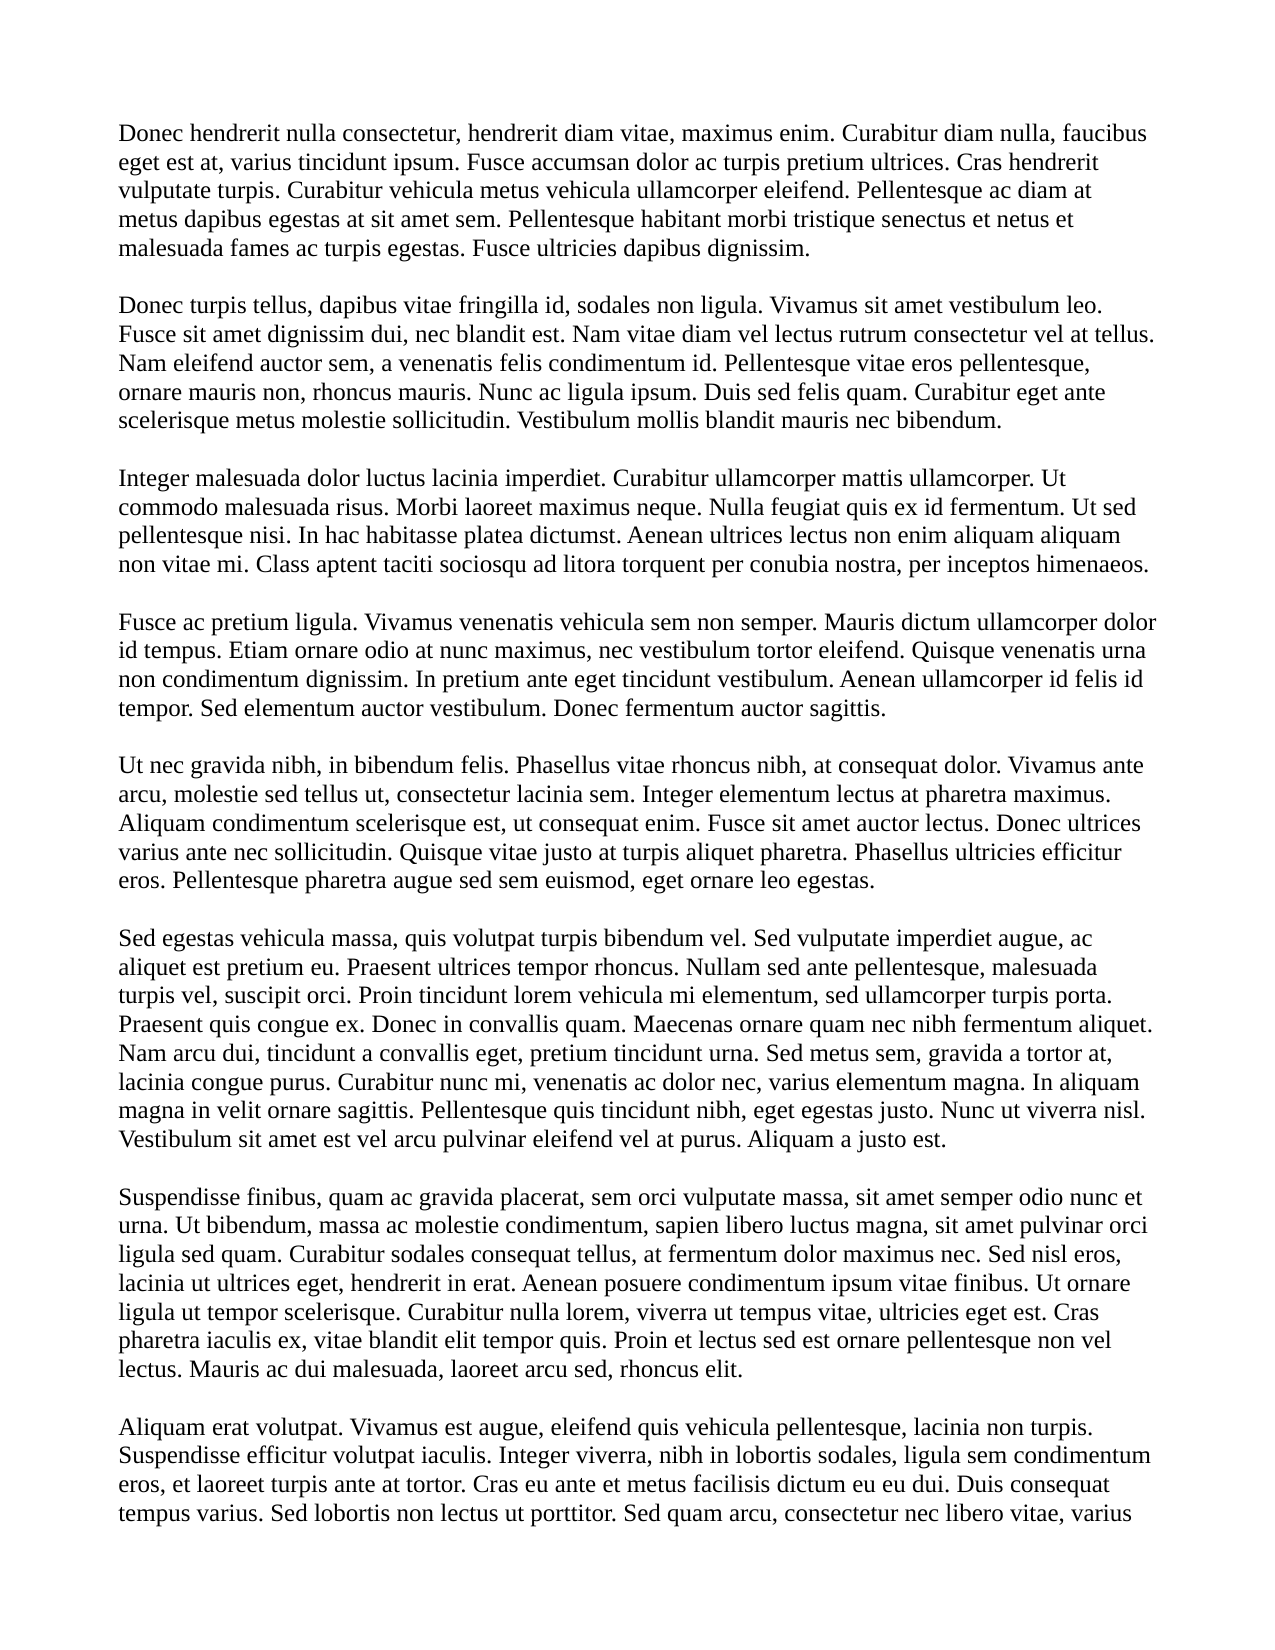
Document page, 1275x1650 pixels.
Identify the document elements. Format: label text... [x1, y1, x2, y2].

text Aliquam erat volutpat. Vivamus est augue, eleifend quis vehicula pellentesque, lacinia non turpis. Suspendisse efficitur volutpat iaculis. Integer viverra, nibh in lobortis sodales, ligula sem condimentum eros, et laoreet turpis ante at tortor. Cras eu ante et metus facilisis dictum eu eu dui. Duis consequat tempus varius. Sed lobortis non lectus ut porttitor. Sed quam arcu, consectetur nec libero vitae, varius [118, 1412, 1157, 1527]
text Suspendisse finibus, quam ac gravida placerat, sem orci vulputate massa, sit amet semper odio nunc et urna. Ut bibendum, massa ac molestie condimentum, sapien libero luctus magna, sit amet pulvinar orci ligula sed quam. Curabitur sodales consequat tellus, at fermentum dolor maximus nec. Sed nisl eros, lacinia ut ultrices eget, hendrerit in erat. Aenean posuere condimentum ipsum vitae finibus. Ut ornare ligula ut tempor scelerisque. Curabitur nulla lorem, viverra ut tempus vitae, ultricies eget est. Cras pharetra iaculis ex, vitae blandit elit tempor quis. Proin et lectus sed est ornare pellentesque non vel lectus. Mauris ac dui malesuada, laoreet arcu sed, rhoncus elit. [118, 1182, 1157, 1383]
text Integer malesuada dolor luctus lacinia imperdiet. Curabitur ullamcorper mattis ullamcorper. Ut commodo malesuada risus. Morbi laoreet maximus neque. Nulla feugiat quis ex id fermentum. Ut sed pellentesque nisi. In hac habitasse platea dictumst. Aenean ultrices lectus non enim aliquam aliquam non vitae mi. Class aptent taciti sociosqu ad litora torquent per conubia nostra, per inceptos himenaeos. [118, 463, 1157, 578]
text Fusce ac pretium ligula. Vivamus venenatis vehicula sem non semper. Mauris dictum ullamcorper dolor id tempus. Etiam ornare odio at nunc maximus, nec vestibulum tortor eleifend. Quisque venenatis urna non condimentum dignissim. In pretium ante eget tincidunt vestibulum. Aenean ullamcorper id felis id tempor. Sed elementum auctor vestibulum. Donec fermentum auctor sagittis. [118, 607, 1157, 722]
text Donec hendrerit nulla consectetur, hendrerit diam vitae, maximus enim. Curabitur diam nulla, faucibus eget est at, varius tincidunt ipsum. Fusce accumsan dolor ac turpis pretium ultrices. Cras hendrerit vulputate turpis. Curabitur vehicula metus vehicula ullamcorper eleifend. Pellentesque ac diam at metus dapibus egestas at sit amet sem. Pellentesque habitant morbi tristique senectus et netus et malesuada fames ac turpis egestas. Fusce ultricies dapibus dignissim. [118, 118, 1157, 262]
text Sed egestas vehicula massa, quis volutpat turpis bibendum vel. Sed vulputate imperdiet augue, ac aliquet est pretium eu. Praesent ultrices tempor rhoncus. Nullam sed ante pellentesque, malesuada turpis vel, suscipit orci. Proin tincidunt lorem vehicula mi elementum, sed ullamcorper turpis porta. Praesent quis congue ex. Donec in convallis quam. Maecenas ornare quam nec nibh fermentum aliquet. Nam arcu dui, tincidunt a convallis eget, pretium tincidunt urna. Sed metus sem, gravida a tortor at, lacinia congue purus. Curabitur nunc mi, venenatis ac dolor nec, varius elementum magna. In aliquam magna in velit ornare sagittis. Pellentesque quis tincidunt nibh, eget egestas justo. Nunc ut viverra nisl. Vestibulum sit amet est vel arcu pulvinar eleifend vel at purus. Aliquam a justo est. [118, 923, 1157, 1153]
text Ut nec gravida nibh, in bibendum felis. Phasellus vitae rhoncus nibh, at consequat dolor. Vivamus ante arcu, molestie sed tellus ut, consectetur lacinia sem. Integer elementum lectus at pharetra maximus. Aliquam condimentum scelerisque est, ut consequat enim. Fusce sit amet auctor lectus. Donec ultrices varius ante nec sollicitudin. Quisque vitae justo at turpis aliquet pharetra. Phasellus ultricies efficitur eros. Pellentesque pharetra augue sed sem euismod, eget ornare leo egestas. [118, 751, 1157, 894]
text Donec turpis tellus, dapibus vitae fringilla id, sodales non ligula. Vivamus sit amet vestibulum leo. Fusce sit amet dignissim dui, nec blandit est. Nam vitae diam vel lectus rutrum consectetur vel at tellus. Nam eleifend auctor sem, a venenatis felis condimentum id. Pellentesque vitae eros pellentesque, ornare mauris non, rhoncus mauris. Nunc ac ligula ipsum. Duis sed felis quam. Curabitur eget ante scelerisque metus molestie sollicitudin. Vestibulum mollis blandit mauris nec bibendum. [118, 291, 1157, 434]
